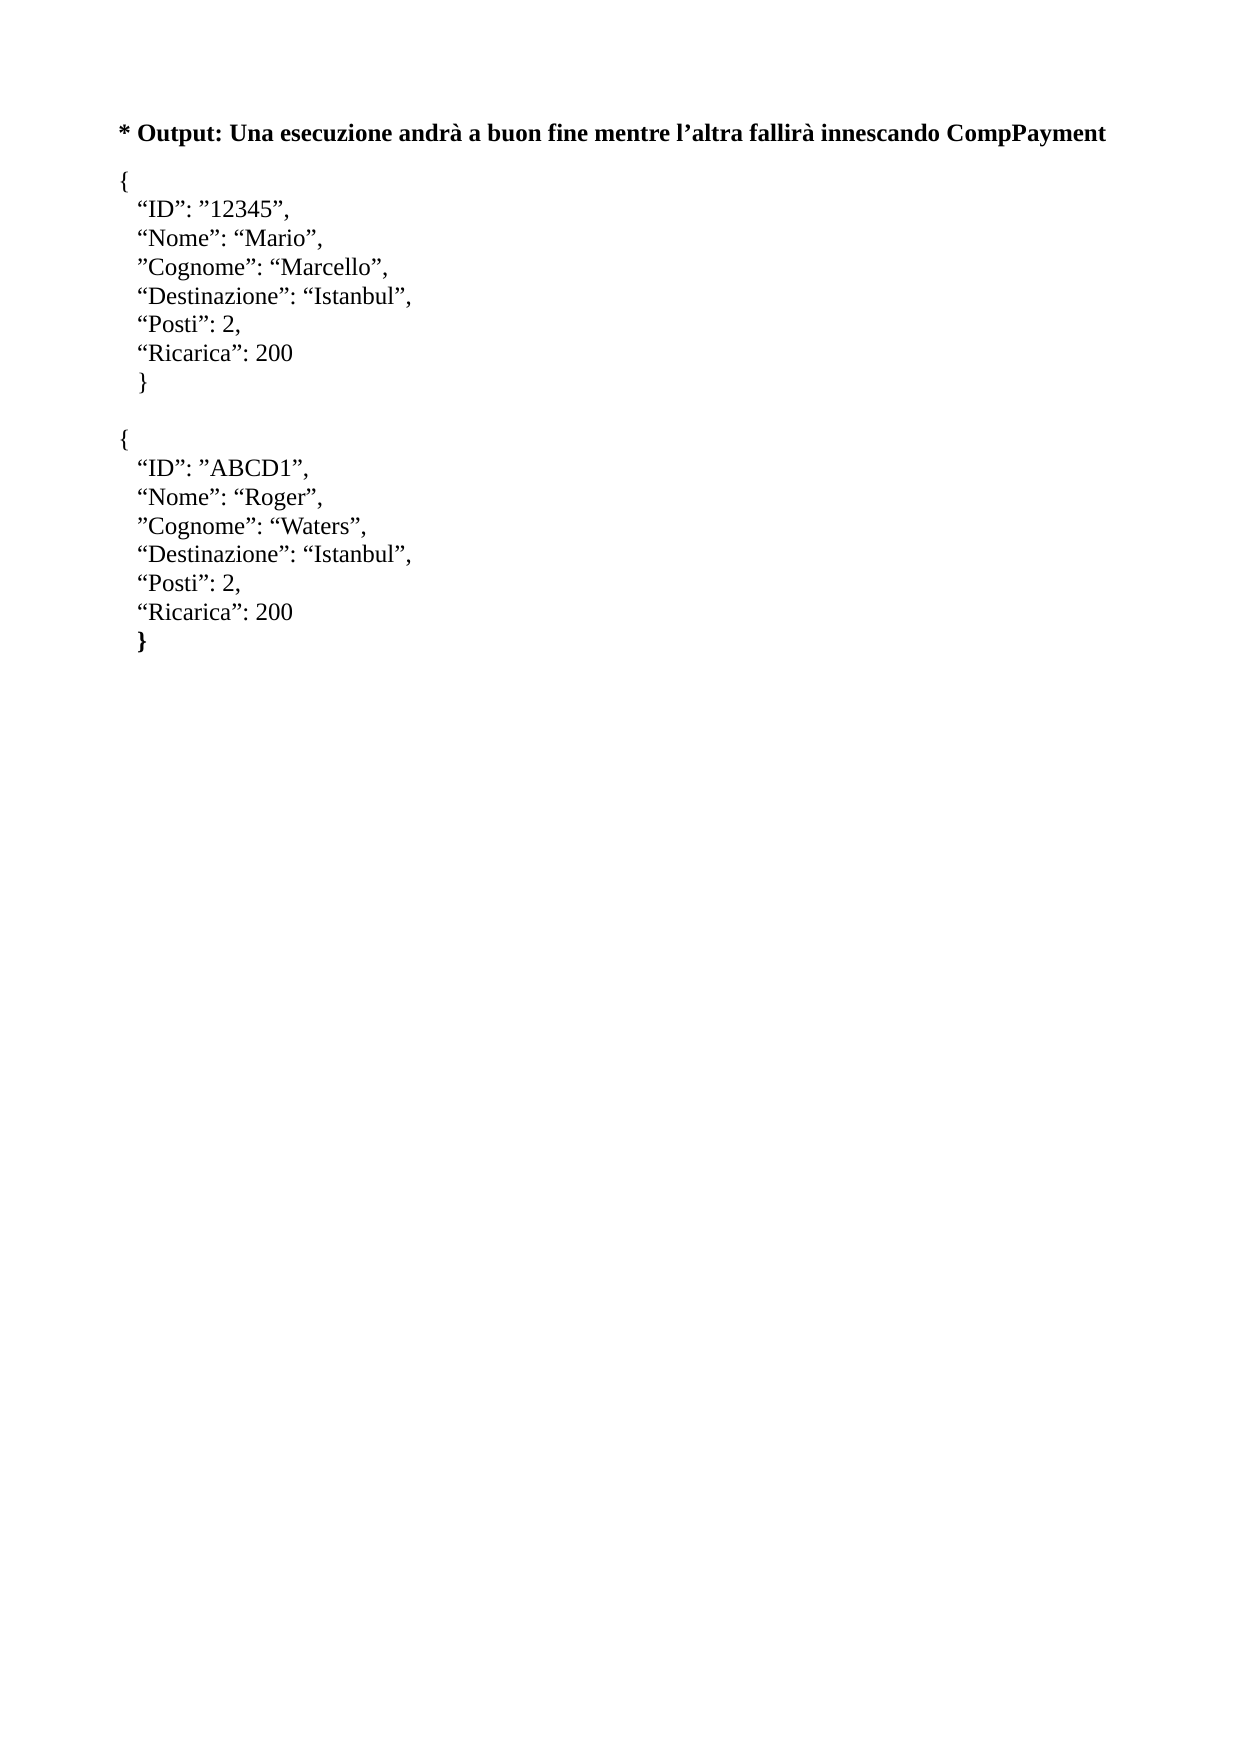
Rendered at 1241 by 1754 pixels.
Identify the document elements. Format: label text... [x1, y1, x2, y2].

text “Posti”: 2, [118, 309, 1122, 338]
text “Nome”: “Roger”, [118, 482, 1122, 511]
text “Nome”: “Mario”, [118, 223, 1122, 252]
text * Output: Una esecuzione andrà a buon fine mentre l’altra fallirà innescando CompPayment [118, 118, 1122, 147]
text “ID”: ”ABCD1”, [118, 453, 1122, 482]
text } [118, 626, 1122, 654]
text “Posti”: 2, [118, 568, 1122, 597]
text } [118, 367, 1122, 396]
text “Destinazione”: “Istanbul”, [118, 281, 1122, 309]
text “Destinazione”: “Istanbul”, [118, 539, 1122, 568]
text “ID”: ”12345”, [118, 194, 1122, 223]
text ”Cognome”: “Marcello”, [118, 252, 1122, 281]
text { [118, 166, 1122, 194]
text ”Cognome”: “Waters”, [118, 511, 1122, 539]
text { [118, 424, 1122, 453]
text “Ricarica”: 200 [118, 597, 1122, 626]
text “Ricarica”: 200 [118, 338, 1122, 367]
